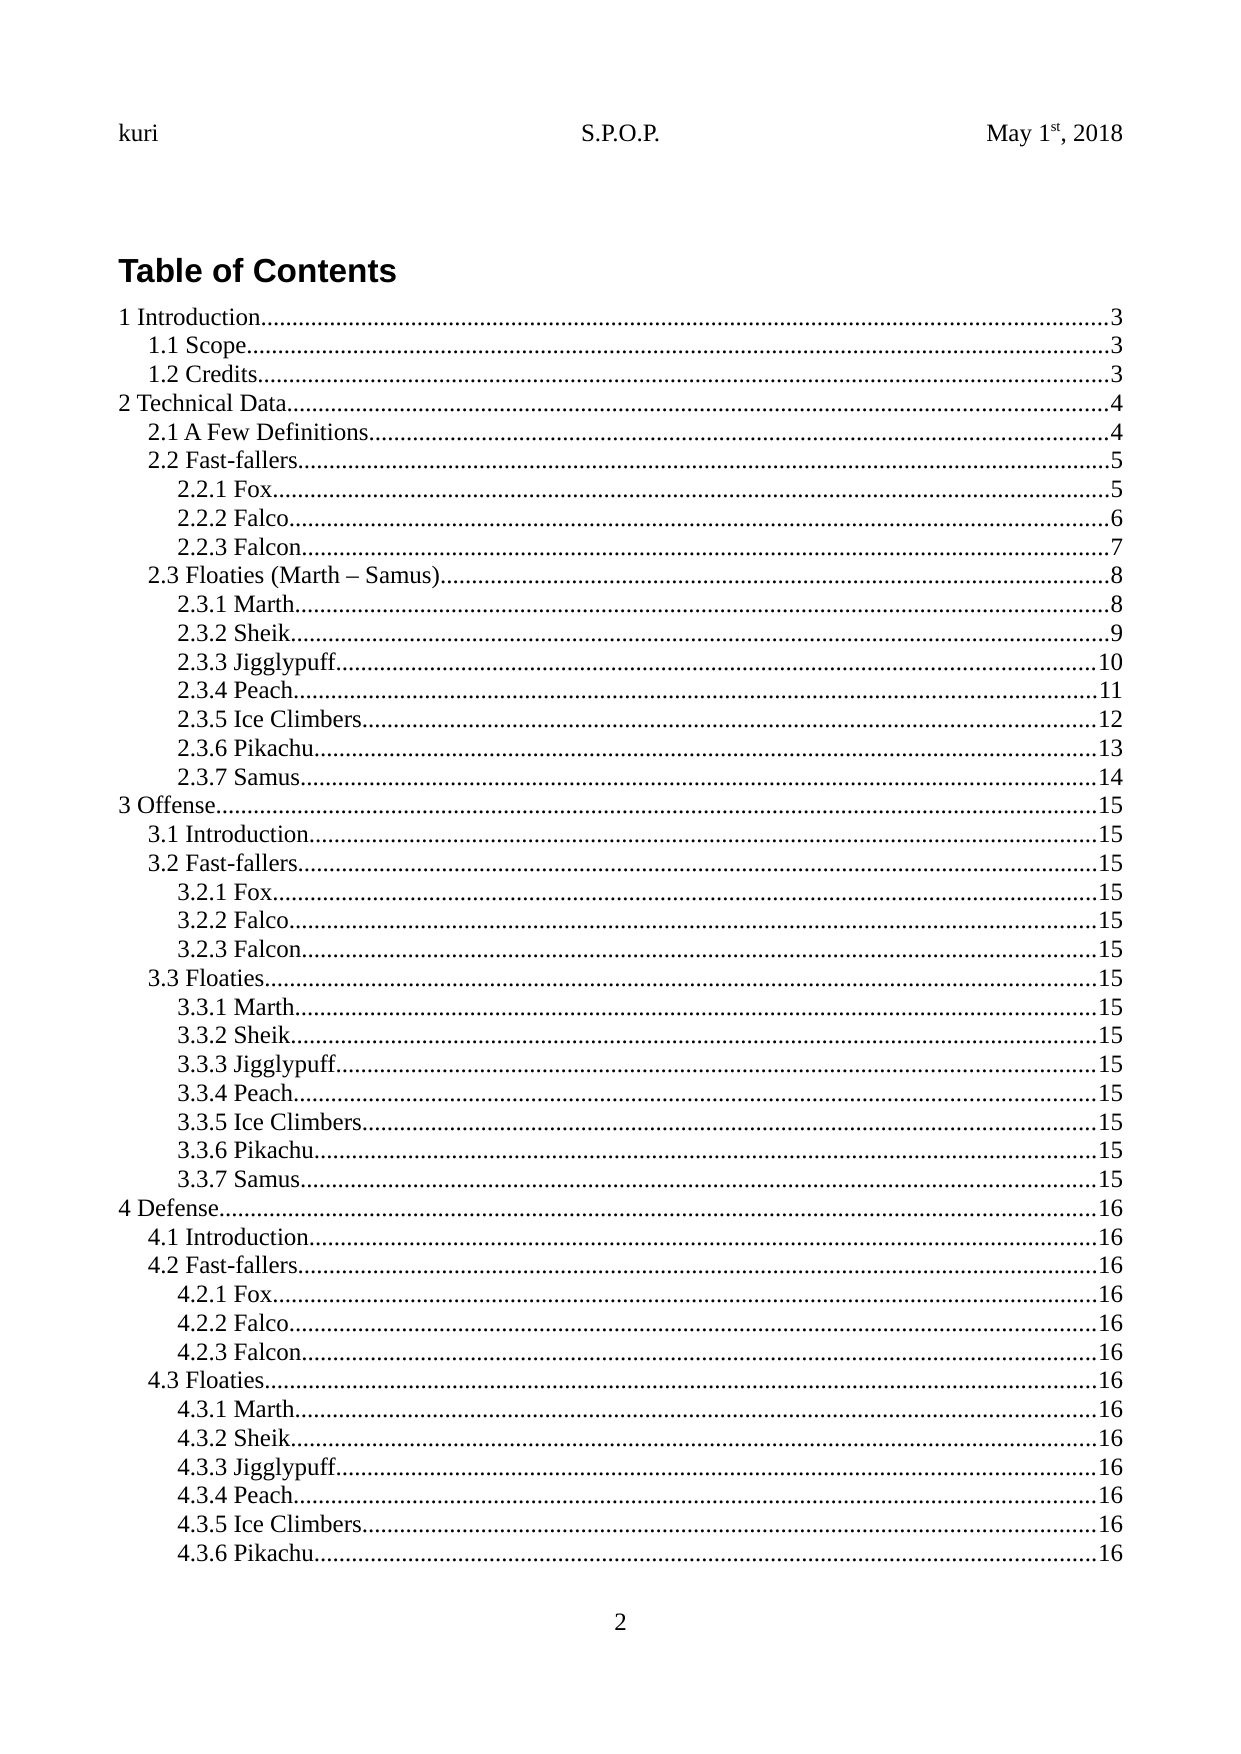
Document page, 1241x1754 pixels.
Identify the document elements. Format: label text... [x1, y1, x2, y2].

text 2.3.5 Ice Climbers 12 [177, 704, 1123, 733]
text 3.3.6 Pikachu 15 [177, 1136, 1123, 1164]
text 4.3.1 Marth 16 [177, 1394, 1123, 1423]
text 4.2.3 Falcon 16 [177, 1337, 1123, 1366]
text 2.2.2 Falco 6 [177, 503, 1123, 532]
text 4.3.2 Sheik 16 [177, 1423, 1123, 1452]
subtitle Table of Contents [118, 251, 1123, 289]
text 2.2.1 Fox 5 [177, 474, 1123, 503]
text 2.3 Floaties (Marth – Samus) 8 [148, 561, 1123, 589]
text 3.3.4 Peach 15 [177, 1078, 1123, 1107]
text 3 Offense 15 [118, 791, 1123, 819]
text 1 Introduction 3 [118, 302, 1123, 331]
text 3.3.5 Ice Climbers 15 [177, 1107, 1123, 1136]
text 1.2 Credits 3 [148, 359, 1123, 388]
text 3.2.2 Falco 15 [177, 906, 1123, 934]
text 1.1 Scope 3 [148, 331, 1123, 359]
text 3.3.1 Marth 15 [177, 992, 1123, 1021]
text 2.1 A Few Definitions 4 [148, 417, 1123, 446]
text 4.3.4 Peach 16 [177, 1481, 1123, 1509]
text 2.3.7 Samus 14 [177, 762, 1123, 791]
text 2.2 Fast-fallers 5 [148, 446, 1123, 474]
text 2.3.2 Sheik 9 [177, 618, 1123, 647]
text 4.1 Introduction 16 [148, 1222, 1123, 1251]
text 3.3 Floaties 15 [148, 963, 1123, 992]
text 2.2.3 Falcon 7 [177, 532, 1123, 561]
text 2.3.3 Jigglypuff 10 [177, 647, 1123, 676]
text 4.3 Floaties 16 [148, 1366, 1123, 1394]
text 2.3.6 Pikachu 13 [177, 733, 1123, 762]
text 4.3.3 Jigglypuff 16 [177, 1452, 1123, 1481]
text 3.2.3 Falcon 15 [177, 934, 1123, 963]
text 4 Defense 16 [118, 1193, 1123, 1222]
text 3.2 Fast-fallers 15 [148, 848, 1123, 877]
text 4.2 Fast-fallers 16 [148, 1251, 1123, 1279]
text 4.3.5 Ice Climbers 16 [177, 1509, 1123, 1538]
text 3.2.1 Fox 15 [177, 877, 1123, 906]
text 3.3.2 Sheik 15 [177, 1021, 1123, 1049]
text 4.3.6 Pikachu 16 [177, 1538, 1123, 1567]
text 4.2.1 Fox 16 [177, 1279, 1123, 1308]
text 2.3.1 Marth 8 [177, 589, 1123, 618]
text 2.3.4 Peach 11 [177, 676, 1123, 704]
text 3.3.7 Samus 15 [177, 1164, 1123, 1193]
text 3.3.3 Jigglypuff 15 [177, 1049, 1123, 1078]
text 2 Technical Data 4 [118, 388, 1123, 417]
text 4.2.2 Falco 16 [177, 1308, 1123, 1337]
text 3.1 Introduction 15 [148, 819, 1123, 848]
